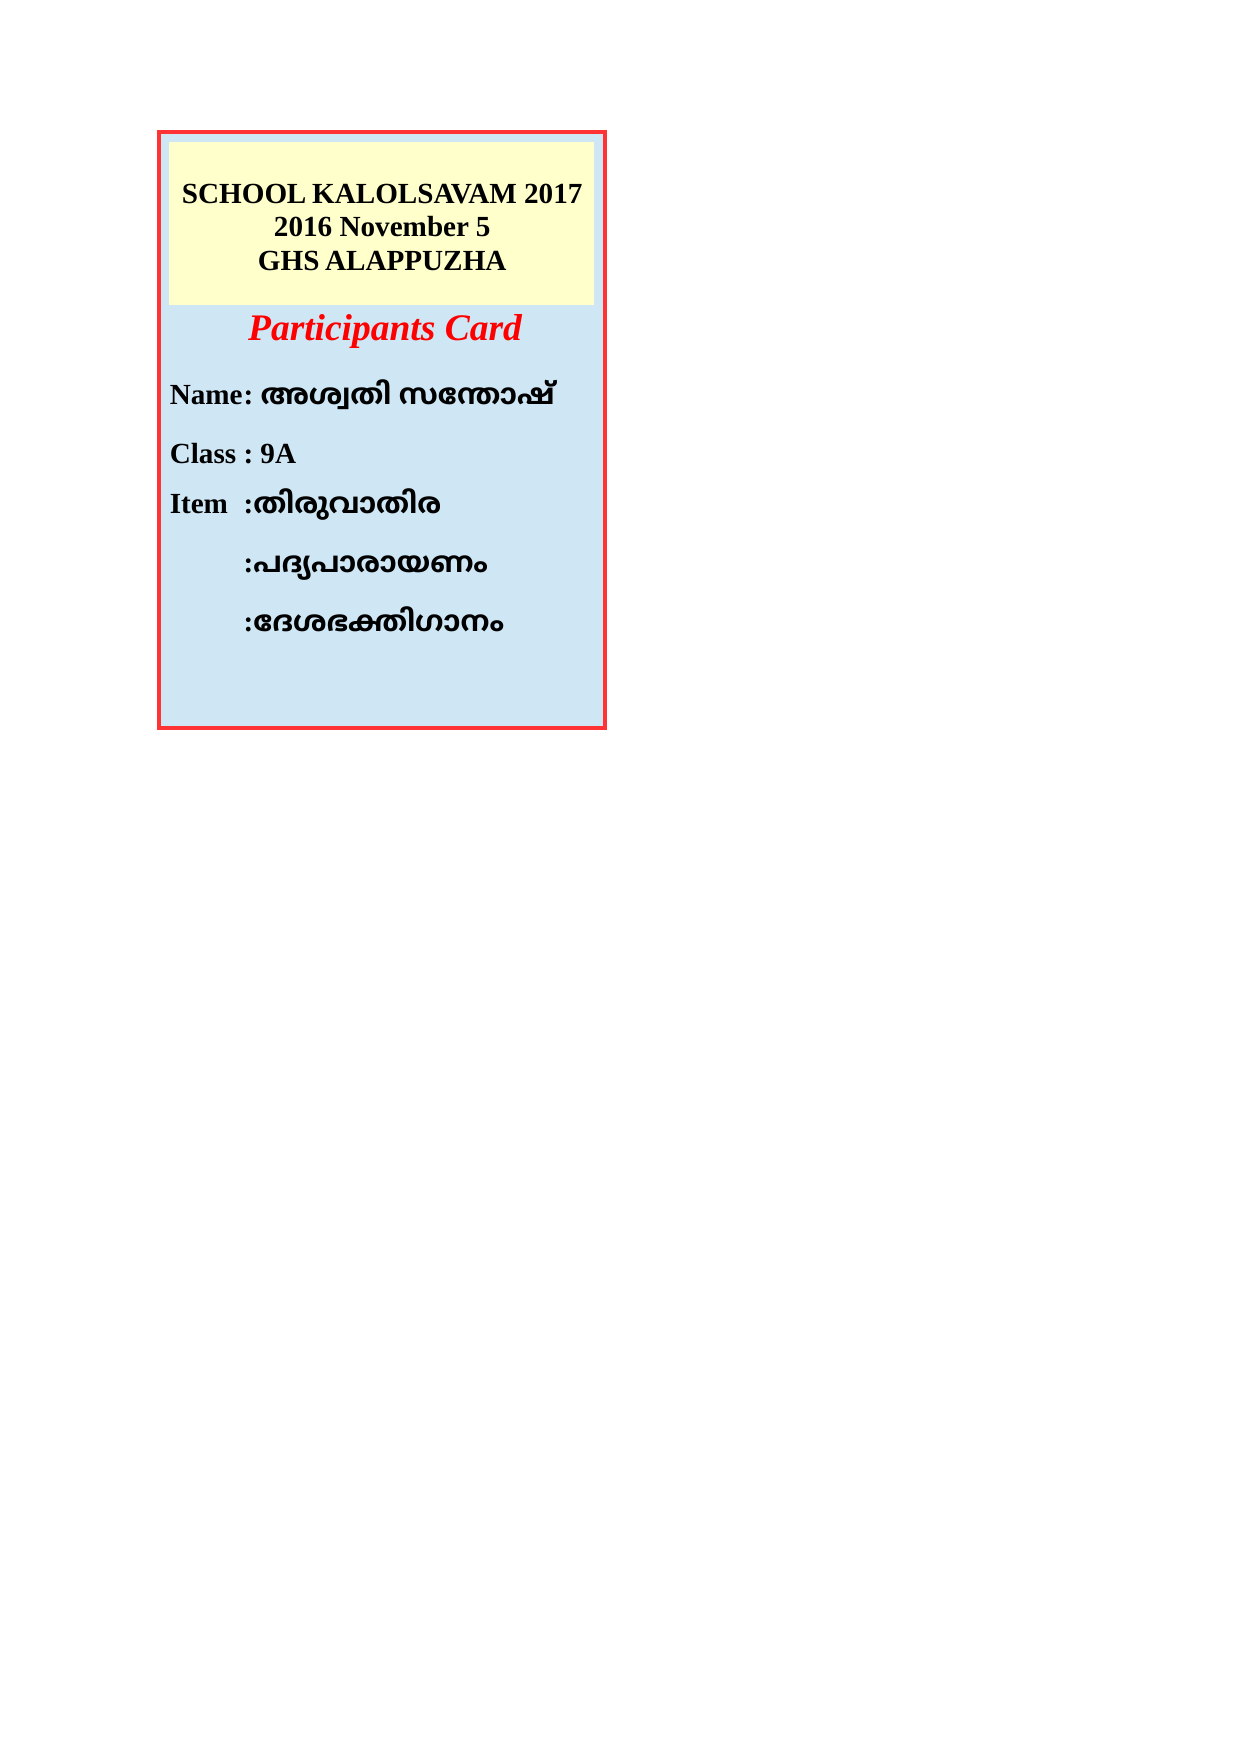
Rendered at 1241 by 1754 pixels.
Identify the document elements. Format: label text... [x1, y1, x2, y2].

text :ദേശഭക്തിഗാനം [169, 604, 594, 643]
text Name : അശ്വതി സന്തോഷ്‌ [169, 377, 594, 416]
text Item :തിരുവാതിര [169, 486, 594, 526]
text 2016 November 5 [169, 209, 594, 243]
text :പദ്യപാരായണം [169, 545, 594, 584]
text SCHOOL KALOLSAVAM 2017 [169, 176, 594, 209]
text ­ [118, 118, 1122, 147]
text Participants Card [169, 305, 594, 348]
text GHS ALAPPUZHA [169, 243, 594, 277]
text Class : 9A [169, 436, 594, 469]
